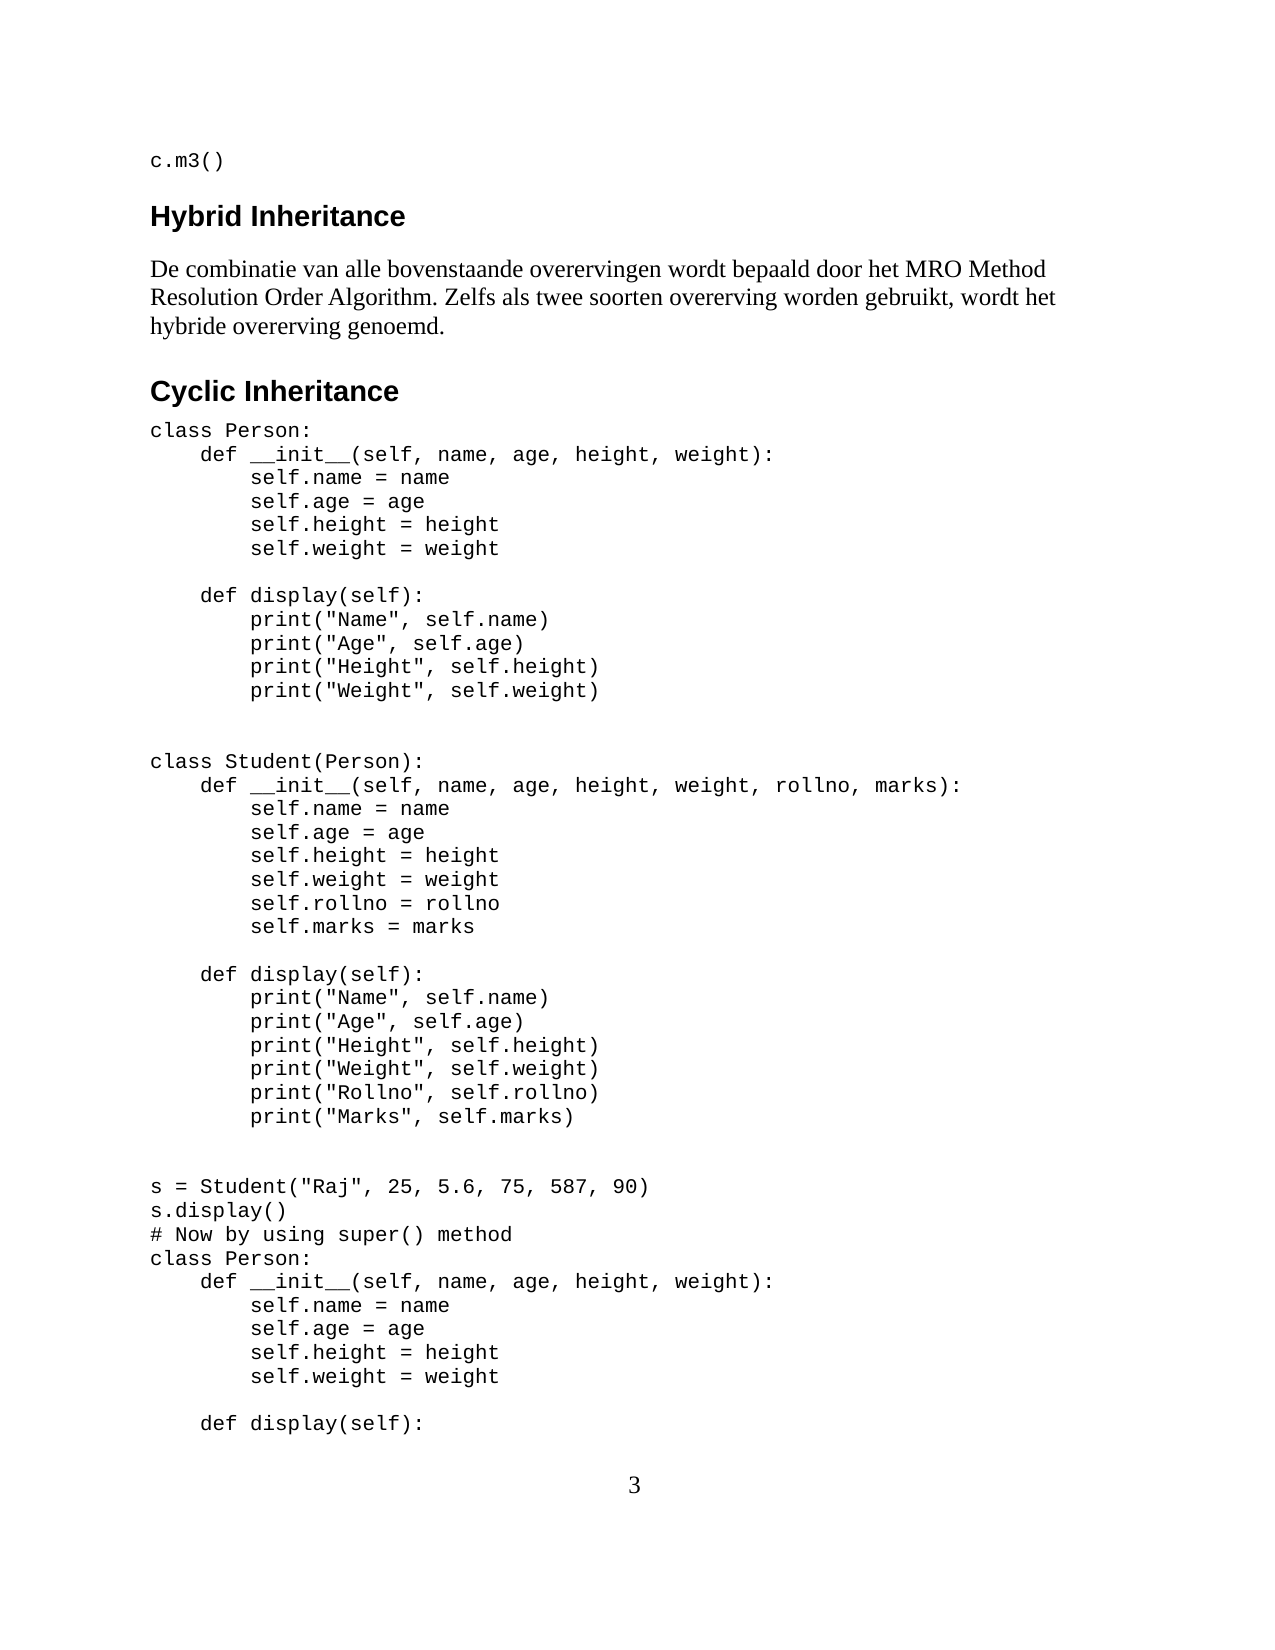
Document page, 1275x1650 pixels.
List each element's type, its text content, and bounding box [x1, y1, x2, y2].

text def display(self): [150, 585, 1125, 609]
text self.weight = weight [150, 1366, 1125, 1389]
text class Person: [150, 420, 1125, 443]
text def display(self): [150, 1413, 1125, 1437]
text self.age = age [150, 491, 1125, 514]
text De combinatie van alle bovenstaande overervingen wordt bepaald door het MRO Method Resolution Order Algorithm. Zelfs als twee soorten overerving worden gebruikt, wordt het hybride overerving genoemd. [150, 254, 1125, 340]
text class Student(Person): [150, 751, 1125, 774]
text self.name = name [150, 1295, 1125, 1318]
text def display(self): [150, 964, 1125, 987]
text def __init__(self, name, age, height, weight): [150, 443, 1125, 467]
text print("Height", self.height) [150, 656, 1125, 680]
text print("Rollno", self.rollno) [150, 1082, 1125, 1106]
text print("Name", self.name) [150, 609, 1125, 633]
text def __init__(self, name, age, height, weight, rollno, marks): [150, 774, 1125, 798]
text self.height = height [150, 1342, 1125, 1366]
text print("Weight", self.weight) [150, 680, 1125, 704]
text self.age = age [150, 1318, 1125, 1342]
subtitle Hybrid Inheritance [150, 199, 1125, 232]
text print("Height", self.height) [150, 1035, 1125, 1058]
text class Person: [150, 1247, 1125, 1271]
subtitle Cyclic Inheritance [150, 374, 1125, 407]
text self.weight = weight [150, 869, 1125, 893]
text c.m3() [150, 150, 1125, 174]
text self.marks = marks [150, 916, 1125, 940]
text self.age = age [150, 822, 1125, 846]
text self.name = name [150, 798, 1125, 822]
text print("Age", self.age) [150, 1011, 1125, 1035]
text print("Name", self.name) [150, 987, 1125, 1011]
text self.height = height [150, 846, 1125, 869]
text s = Student("Raj", 25, 5.6, 75, 587, 90) [150, 1177, 1125, 1200]
text s.display() [150, 1200, 1125, 1224]
text def __init__(self, name, age, height, weight): [150, 1271, 1125, 1295]
text self.weight = weight [150, 538, 1125, 562]
text print("Age", self.age) [150, 633, 1125, 656]
text print("Weight", self.weight) [150, 1058, 1125, 1082]
text self.rollno = rollno [150, 893, 1125, 916]
text self.height = height [150, 514, 1125, 538]
text self.name = name [150, 467, 1125, 491]
text print("Marks", self.marks) [150, 1106, 1125, 1129]
text # Now by using super() method [150, 1224, 1125, 1247]
